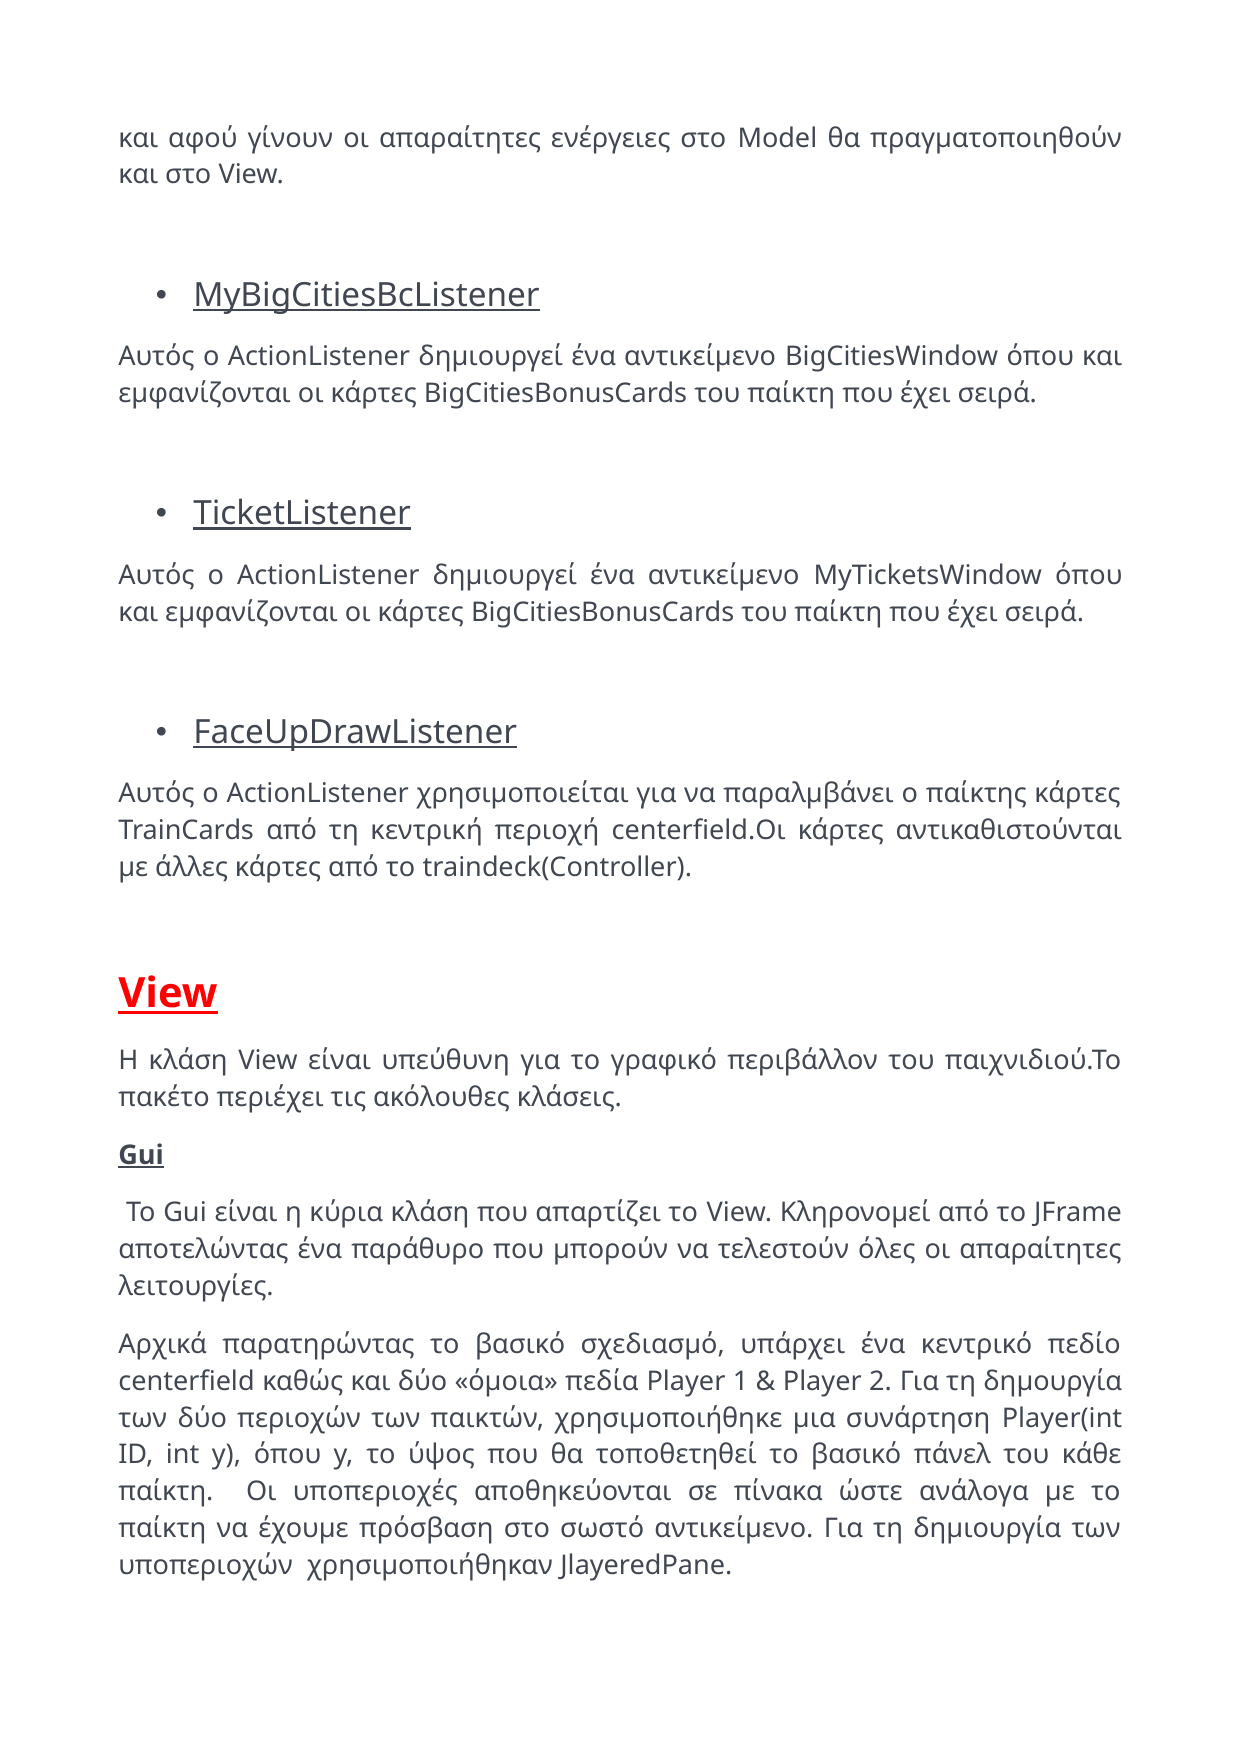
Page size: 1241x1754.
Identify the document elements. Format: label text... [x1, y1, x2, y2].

text Αρχικά παρατηρώντας το βασικό σχεδιασμό, υπάρχει ένα κεντρικό πεδίο centerfield καθώς και δύο «όμοια» πεδία Player 1 & Player 2. Για τη δημουργία των δύο περιοχών των παικτών, χρησιμοποιήθηκε μια συνάρτηση Player(int ID, int y), όπου y, το ύψος που θα τοποθετηθεί το βασικό πάνελ του κάθε παίκτη. Οι υποπεριοχές αποθηκεύονται σε πίνακα ώστε ανάλογα με το παίκτη να έχουμε πρόσβαση στο σωστό αντικείμενο. Για τη δημιουργία των υποπεριοχών χρησιμοποιήθηκαν JlayeredPane. [118, 1324, 1122, 1582]
list FaceUpDrawListener [156, 707, 1122, 753]
text Gui [118, 1135, 1122, 1172]
text View [118, 963, 1122, 1020]
list TicketListener [156, 489, 1122, 534]
text Αυτός ο ActionListener χρησιμοποιείται για να παραλμβάνει ο παίκτης κάρτες TrainCards από τη κεντρική περιοχή centerfield.Οι κάρτες αντικαθιστούνται με άλλες κάρτες από το traindeck(Controller). [118, 774, 1122, 884]
text και αφού γίνουν οι απαραίτητες ενέργειες στο Model θα πραγματοποιηθούν και στο View. [118, 118, 1122, 192]
text Η κλάση View είναι υπεύθυνη για το γραφικό περιβάλλον του παιχνιδιού.Το πακέτο περιέχει τις ακόλουθες κλάσεις. [118, 1041, 1122, 1114]
text Αυτός ο ActionListener δημιουργεί ένα αντικείμενο ΜyTicketsWindow όπου και εμφανίζονται οι κάρτες BigCitiesBonusCards του παίκτη που έχει σειρά. [118, 555, 1122, 629]
list MyBigCitiesBcListener [156, 270, 1122, 316]
text Αυτός ο ActionListener δημιουργεί ένα αντικείμενο BigCitiesWindow όπου και εμφανίζονται οι κάρτες BigCitiesBonusCards του παίκτη που έχει σειρά. [118, 337, 1122, 410]
text Το Gui είναι η κύρια κλάση που απαρτίζει το View. Κληρονομεί από το JFrame αποτελώντας ένα παράθυρο που μπορούν να τελεστούν όλες οι απαραίτητες λειτουργίες. [118, 1193, 1122, 1303]
